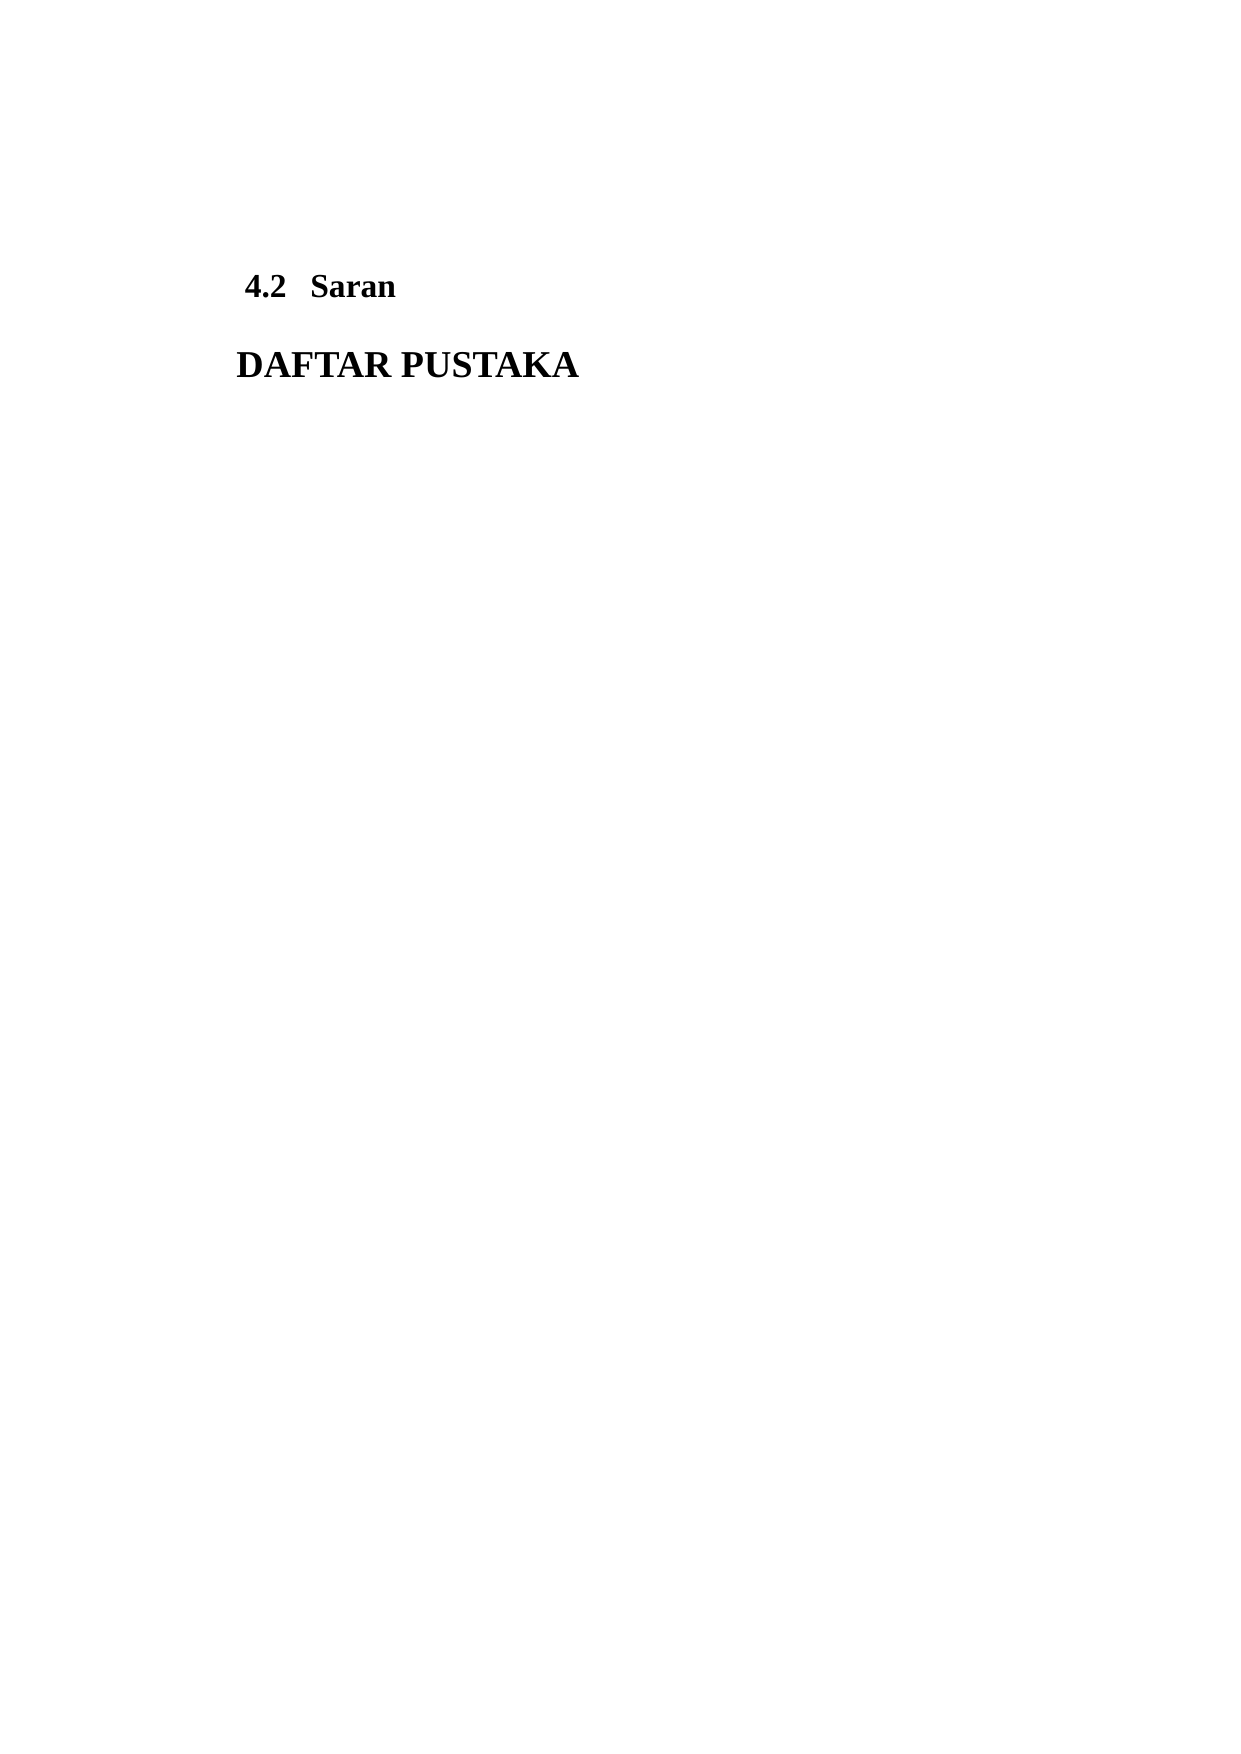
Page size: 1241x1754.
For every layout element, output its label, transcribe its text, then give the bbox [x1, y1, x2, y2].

subtitle DAFTAR PUSTAKA [236, 342, 1063, 385]
subtitle Saran [236, 266, 1063, 304]
